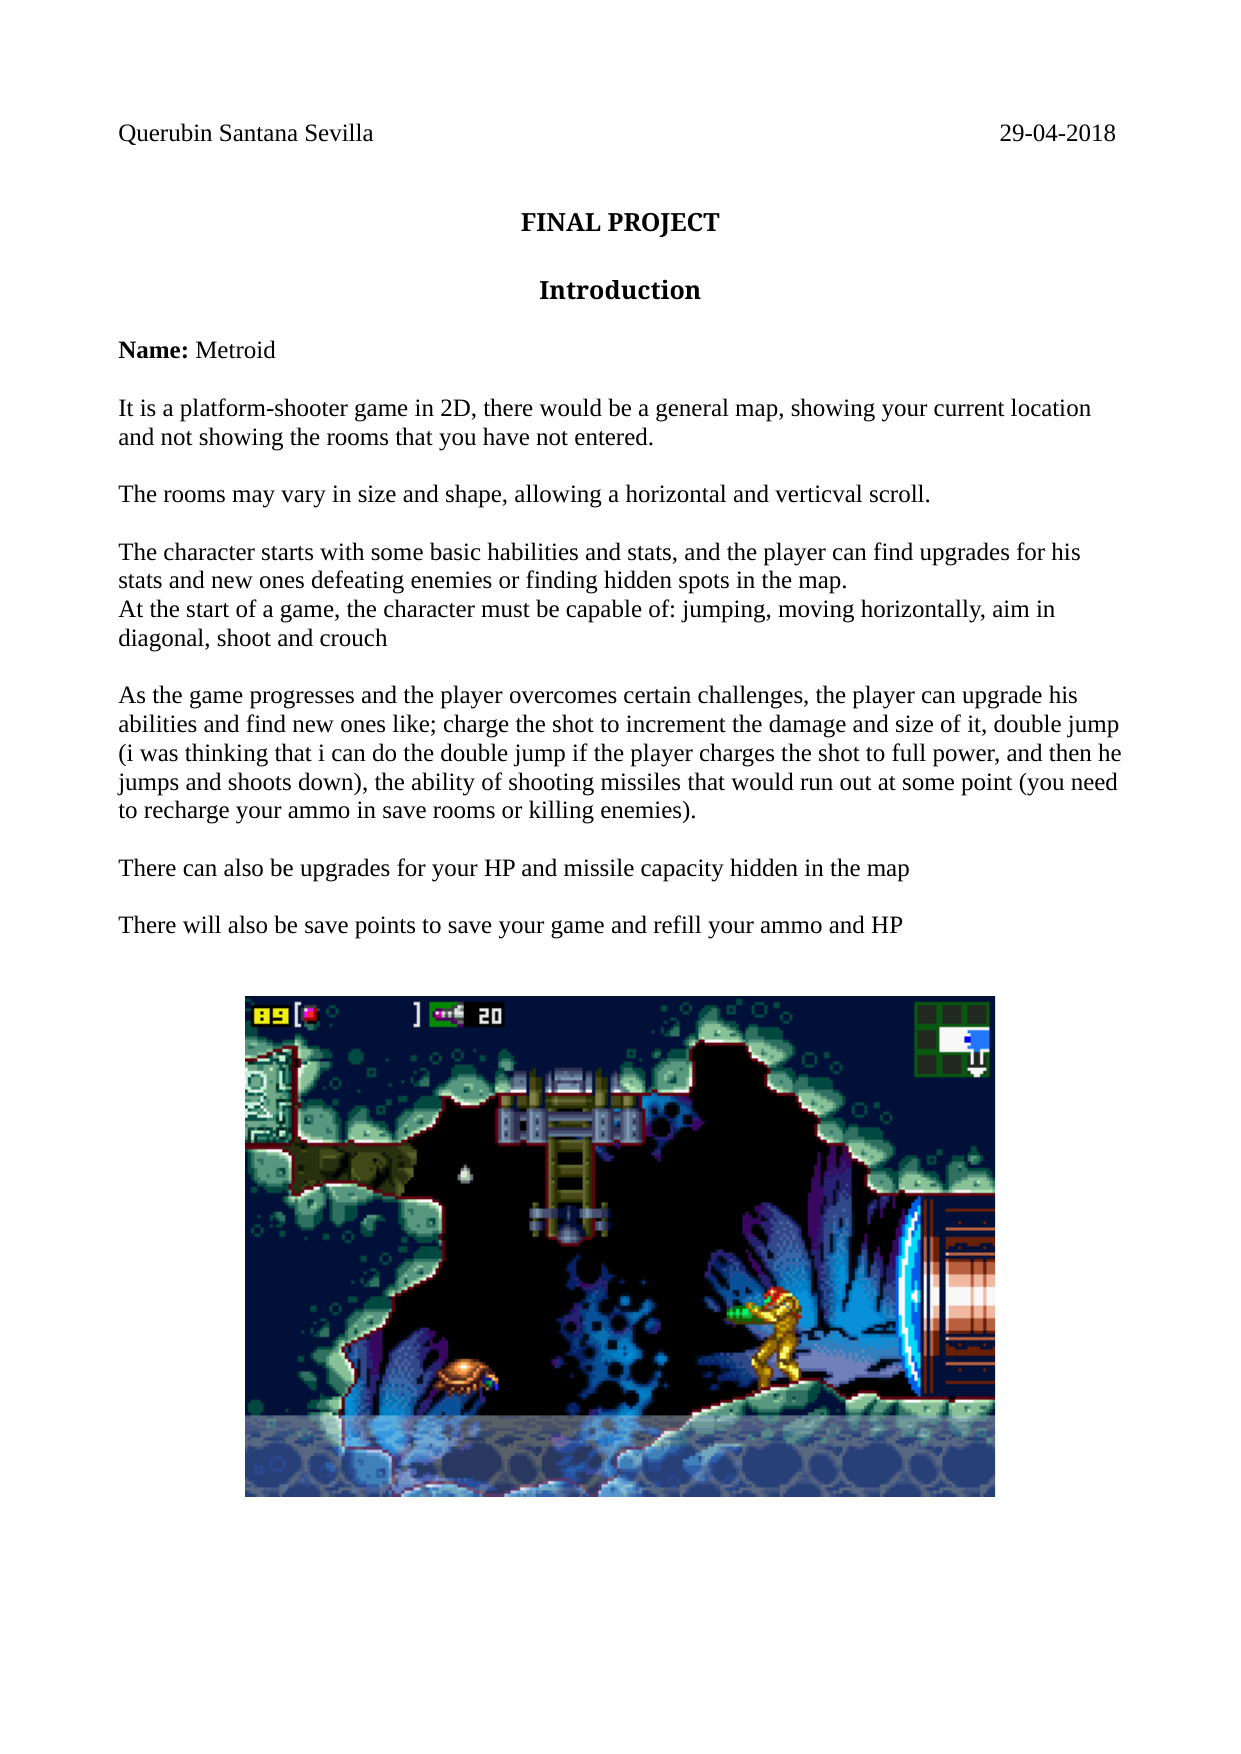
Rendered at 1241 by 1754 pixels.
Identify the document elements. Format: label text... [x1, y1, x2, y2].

text It is a platform-shooter game in 2D, there would be a general map, showing your current location and not showing the rooms that you have not entered. [118, 393, 1122, 450]
text Name: Metroid [118, 335, 1122, 364]
picture [245, 996, 995, 1497]
text FINAL PROJECT [118, 204, 1122, 238]
text There will also be save points to save your game and refill your ammo and HP [118, 910, 1122, 939]
text Introduction [118, 272, 1122, 307]
text The rooms may vary in size and shape, allowing a horizontal and verticval scroll. [118, 479, 1122, 508]
text As the game progresses and the player overcomes certain challenges, the player can upgrade his abilities and find new ones like; charge the shot to increment the damage and size of it, double jump (i was thinking that i can do the double jump if the player charges the shot to full power, and then he jumps and shoots down), the ability of shooting missiles that would run out at some point (you need to recharge your ammo in save rooms or killing enemies). [118, 680, 1122, 824]
text There can also be upgrades for your HP and missile capacity hidden in the map [118, 853, 1122, 882]
text The character starts with some basic habilities and stats, and the player can find upgrades for his stats and new ones defeating enemies or finding hidden spots in the map. [118, 537, 1122, 594]
text At the start of a game, the character must be capable of: jumping, moving horizontally, aim in diagonal, shoot and crouch [118, 594, 1122, 652]
text Querubin Santana Sevilla 29-04-2018 [118, 118, 1122, 147]
